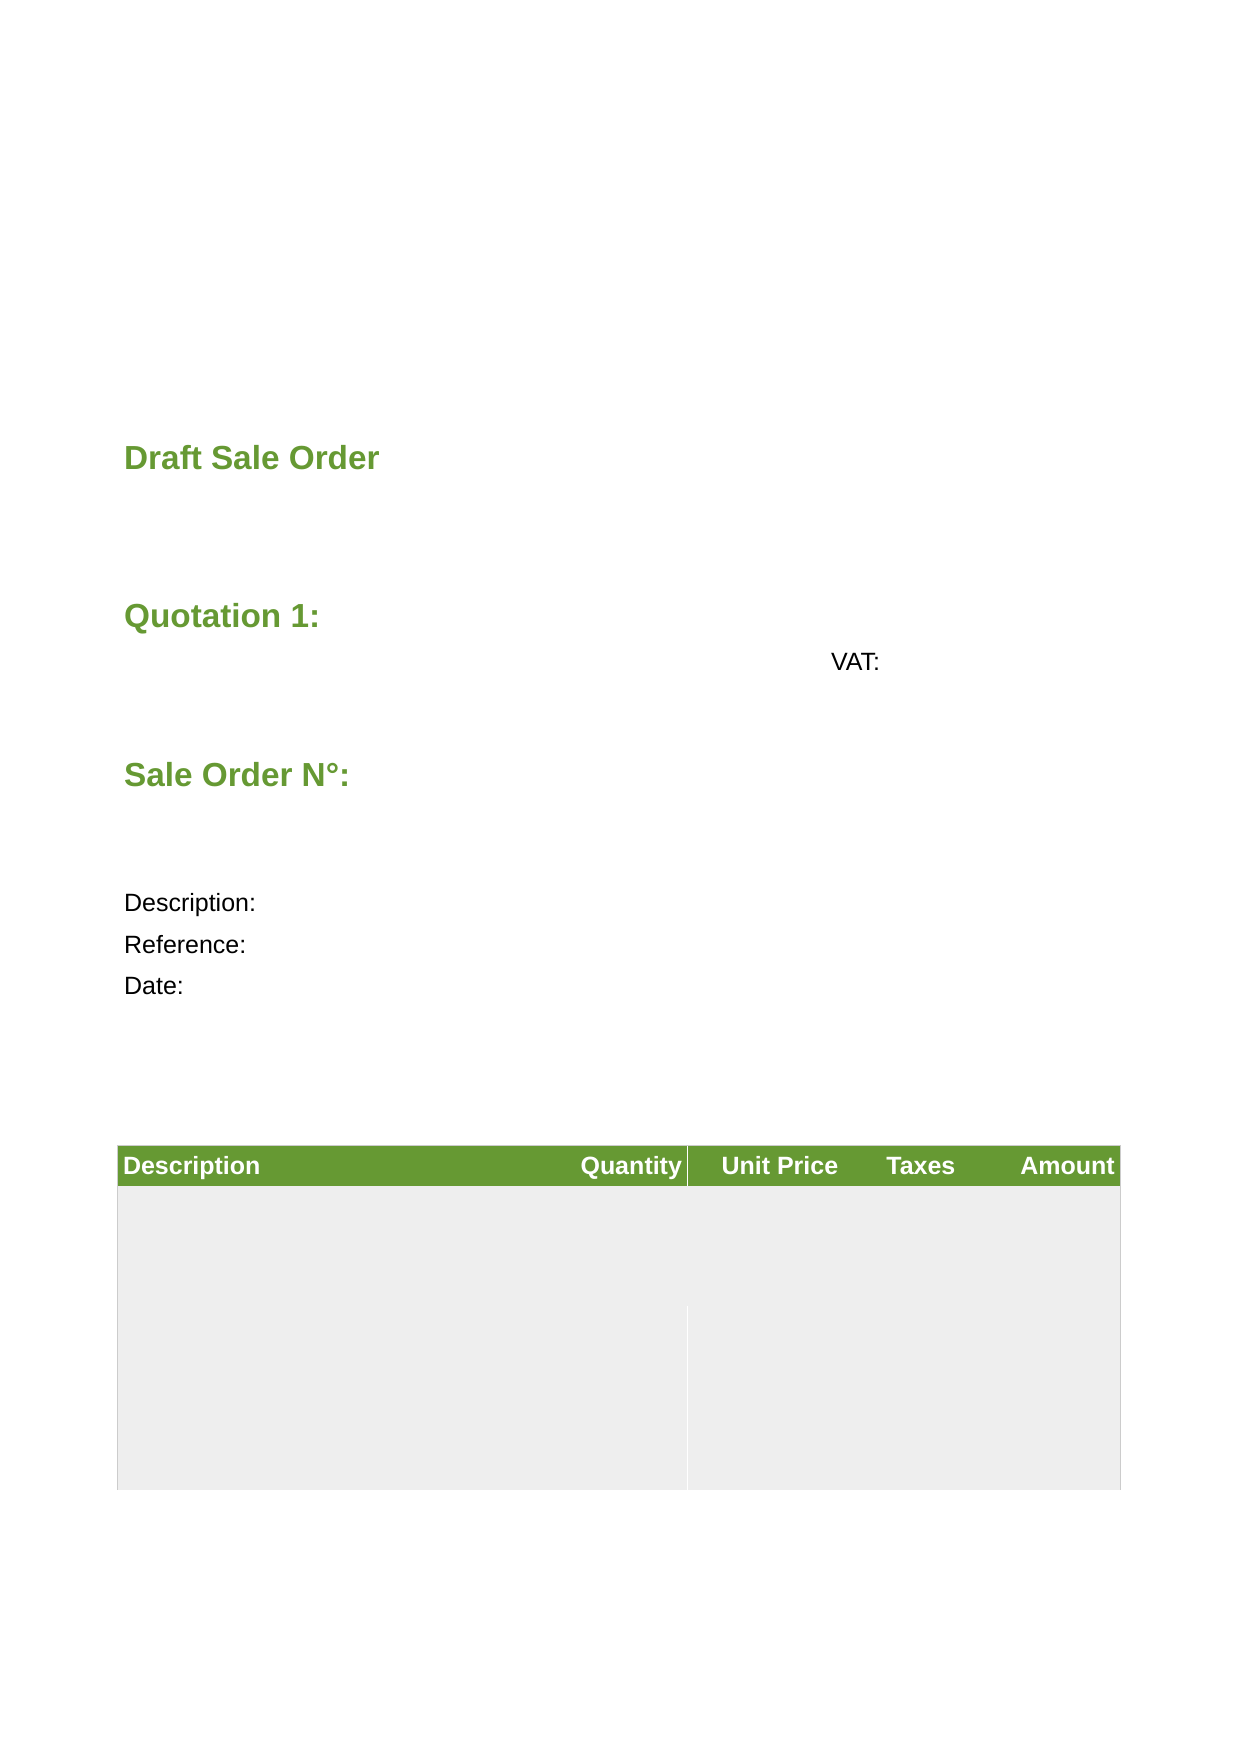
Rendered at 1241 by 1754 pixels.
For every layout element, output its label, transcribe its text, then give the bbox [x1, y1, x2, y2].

table_cell <for each="line in line.description.split('\n')"> <line> </for> [118, 1306, 530, 1490]
table_cell <when test="line.type == 'line'"> [118, 1266, 1120, 1306]
table_header Taxes [844, 1146, 961, 1186]
table_header Description [118, 1146, 530, 1186]
text <for each="sale in records"> [118, 296, 1122, 325]
table_cell <for each="line in sale.lines"> [118, 1186, 1120, 1226]
table_header <set_lang(sale.party.lang and sale.party.lang.code or 'en_US')><sale.set_lang(sale.party.lang and sale.party.lang.code or 'en_US')><sale.party.full_name> <if test="sale.invoice_address"> <for each="line in sale.invoice_address.full_address.split('\n')"> <line> </for> </if> <if test="sale.party.vat_code"> VAT: <sale.party.vat_code> </if> [620, 325, 1122, 1047]
table_cell <choose test=""> [118, 1226, 1120, 1266]
table_header Amount [961, 1146, 1120, 1186]
table_header Quantity [530, 1146, 687, 1186]
table_cell <for each="tax in line.taxes"> <tax.description> </for> [844, 1306, 961, 1490]
table_cell <(format_number(line.quantity, sale.party.lang, digits=line.unit_digits) + (line.unit and (' ' + line.unit.symbol) or '')) or ''> [530, 1306, 687, 1490]
table_header Unit Price [688, 1146, 844, 1186]
table_header <choose test=""> <when test="sale.state == 'draft'"> Draft Sale Order </when> <when test="sale.state == 'quotation'"> Quotation 1: <sale.number> </when> <otherwise test=""> Sale Order N°: <sale.number> </otherwise> </when> Description: <sale.description or ''> Reference: <sale.reference or ''> Date: <format_date(sale.sale_date, sale.party.lang) if sale.sale_date else ''> [118, 325, 620, 1047]
table_cell <format_currency(line.amount, sale.party.lang, sale.currency)> [961, 1306, 1120, 1490]
table_cell <format_number(line.unit_price, sale.party.lang, digits=line.__class__.unit_price.digits[1], monetary=sale.currency)> [688, 1306, 844, 1490]
